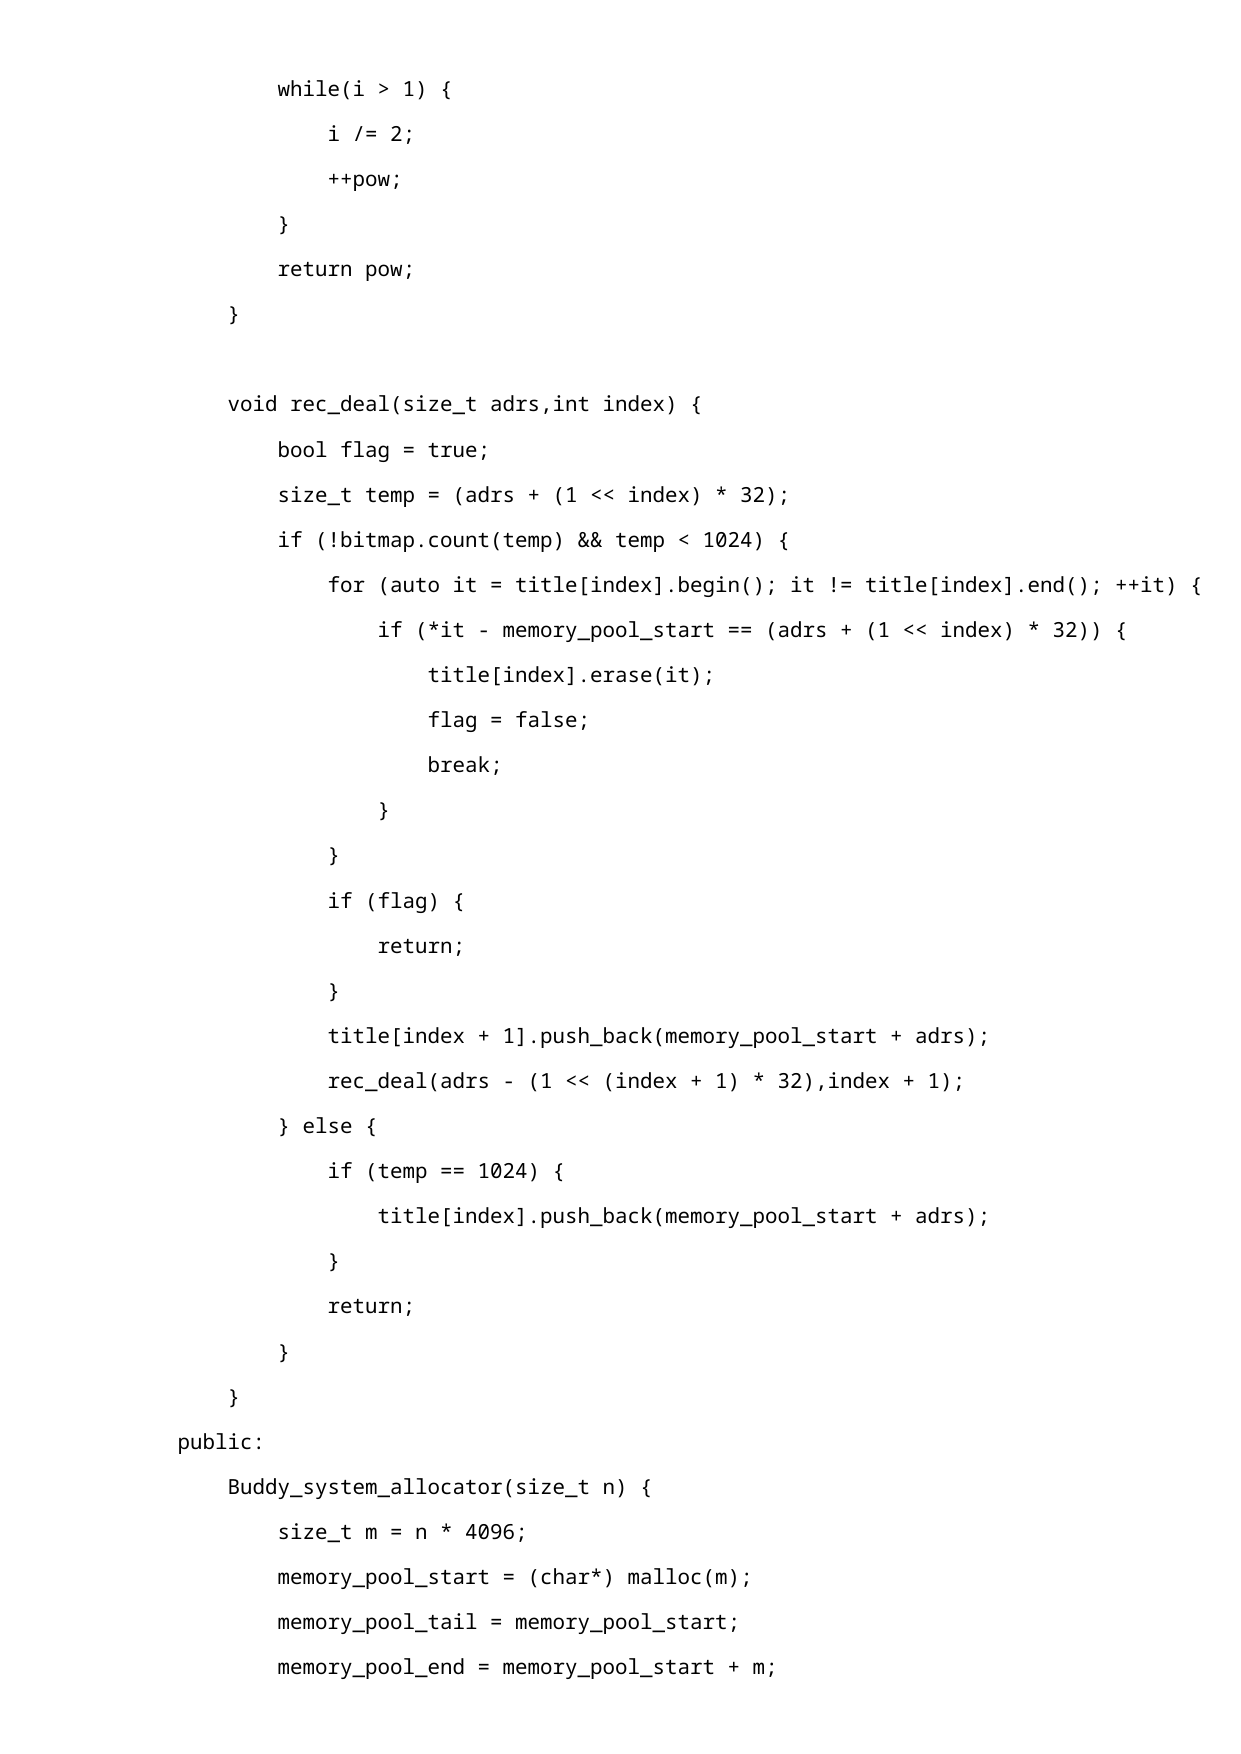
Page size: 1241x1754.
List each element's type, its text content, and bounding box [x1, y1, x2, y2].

text } [177, 796, 1211, 824]
text } [177, 976, 1211, 1004]
text } [177, 841, 1211, 869]
text memory_pool_tail = memory_pool_start; [177, 1607, 1211, 1636]
text memory_pool_end = memory_pool_start + m; [177, 1652, 1211, 1681]
text i /= 2; [177, 119, 1211, 147]
text } [177, 299, 1211, 328]
text rec_deal(adrs - (1 << (index + 1) * 32),index + 1); [177, 1066, 1211, 1094]
text title[index].erase(it); [177, 660, 1211, 689]
text while(i > 1) { [177, 74, 1211, 102]
text public: [177, 1427, 1211, 1455]
text size_t temp = (adrs + (1 << index) * 32); [177, 480, 1211, 508]
text if (*it - memory_pool_start == (adrs + (1 << index) * 32)) { [177, 615, 1211, 643]
text break; [177, 750, 1211, 779]
text title[index].push_back(memory_pool_start + adrs); [177, 1201, 1211, 1230]
text } [177, 209, 1211, 238]
text } [177, 1337, 1211, 1365]
text return pow; [177, 254, 1211, 283]
text bool flag = true; [177, 435, 1211, 463]
text if (flag) { [177, 886, 1211, 914]
text void rec_deal(size_t adrs,int index) { [177, 389, 1211, 418]
text return; [177, 931, 1211, 959]
text size_t m = n * 4096; [177, 1517, 1211, 1546]
text ++pow; [177, 164, 1211, 192]
text } else { [177, 1111, 1211, 1140]
text title[index + 1].push_back(memory_pool_start + adrs); [177, 1021, 1211, 1049]
text Buddy_system_allocator(size_t n) { [177, 1472, 1211, 1501]
text flag = false; [177, 705, 1211, 734]
text if (!bitmap.count(temp) && temp < 1024) { [177, 525, 1211, 553]
text } [177, 1382, 1211, 1410]
text return; [177, 1292, 1211, 1320]
text } [177, 1247, 1211, 1275]
text if (temp == 1024) { [177, 1156, 1211, 1185]
text for (auto it = title[index].begin(); it != title[index].end(); ++it) { [177, 570, 1211, 598]
text memory_pool_start = (char*) malloc(m); [177, 1562, 1211, 1591]
